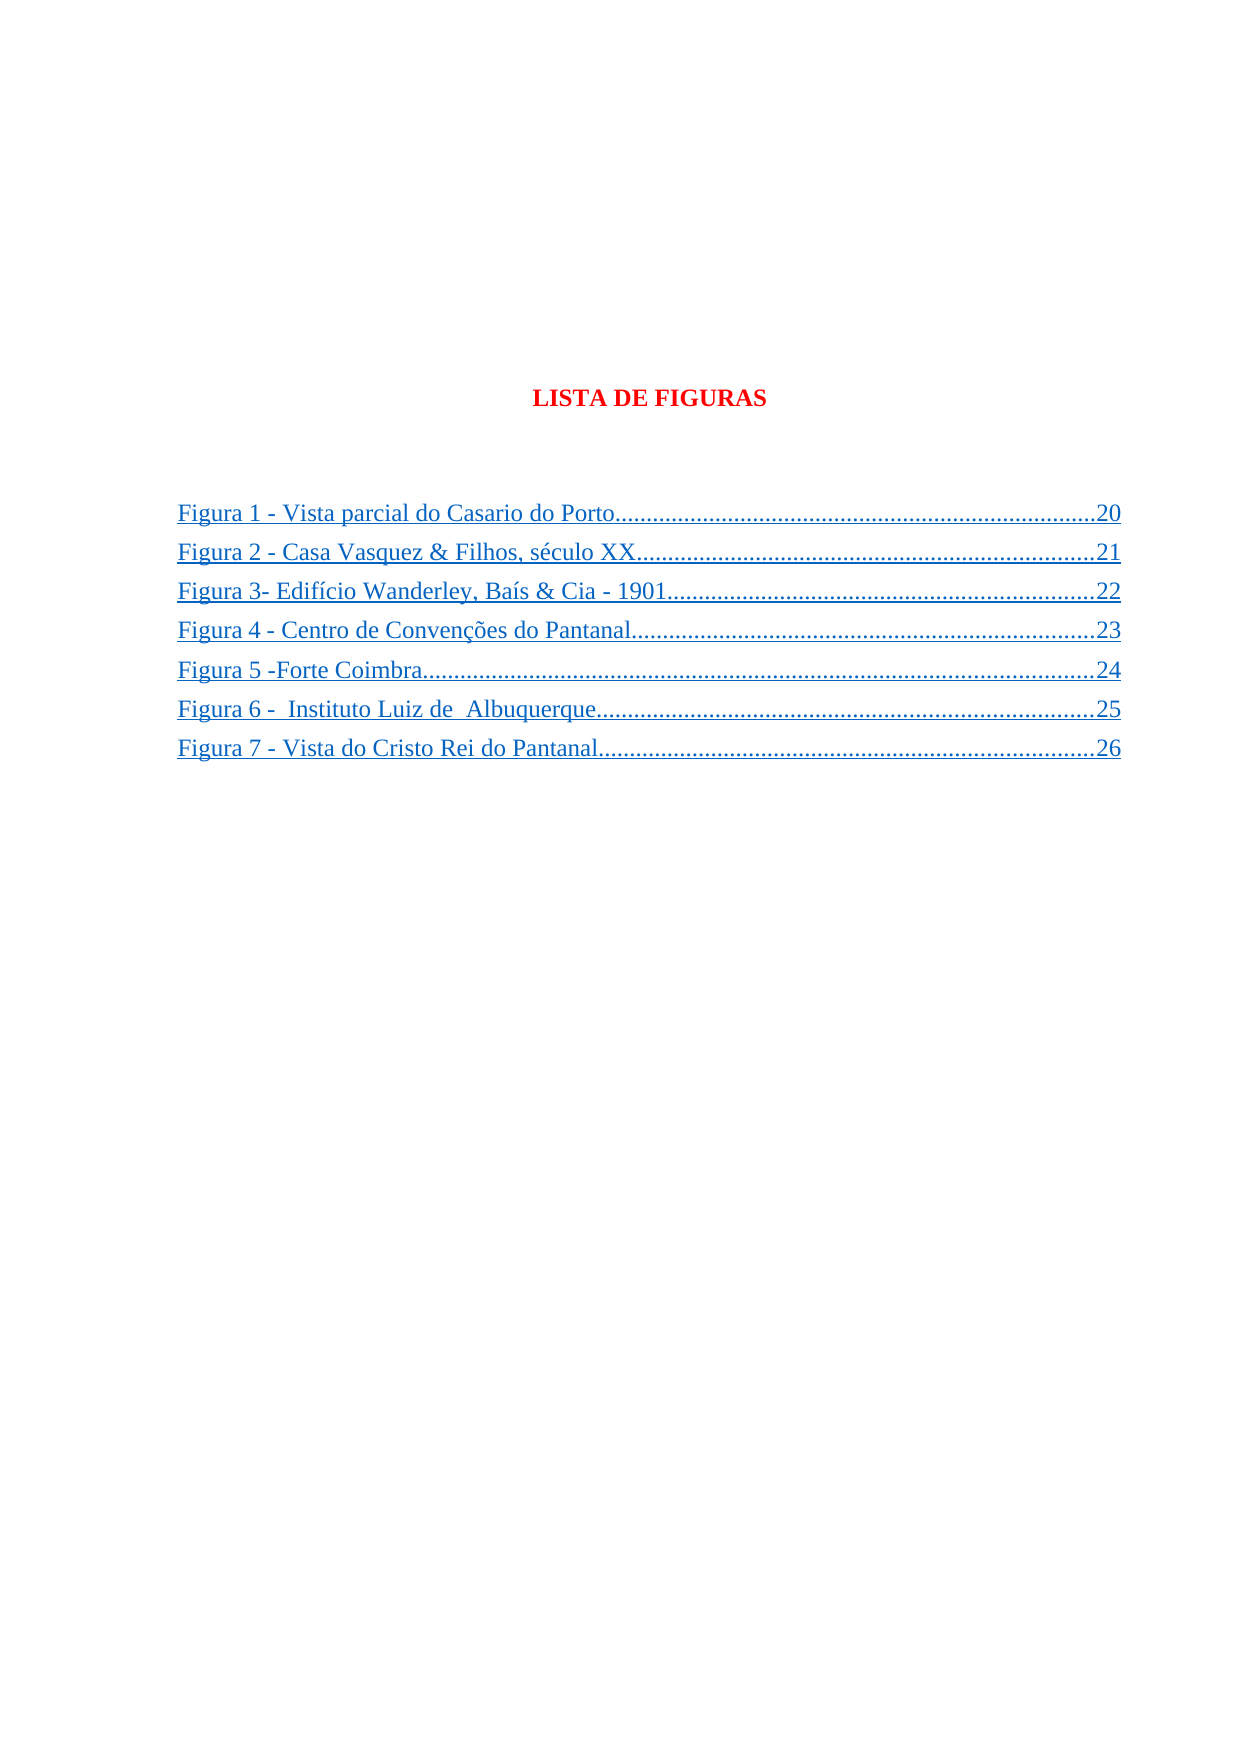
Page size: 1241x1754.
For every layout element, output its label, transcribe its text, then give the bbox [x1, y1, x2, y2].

text Figura 7 - Vista do Cristo Rei do Pantanal 26 [177, 733, 1122, 762]
text LISTA DE FIGURAS [177, 383, 1122, 412]
text Figura 2 - Casa Vasquez & Filhos, século XX 21 [177, 537, 1122, 566]
text Figura 1 - Vista parcial do Casario do Porto 20 [177, 498, 1122, 527]
text Figura 6 - Instituto Luiz de Albuquerque 25 [177, 694, 1122, 723]
text Figura 5 -Forte Coimbra 24 [177, 655, 1122, 683]
text Figura 4 - Centro de Convenções do Pantanal 23 [177, 616, 1122, 644]
text Figura 3- Edifício Wanderley, Baís & Cia - 1901 22 [177, 576, 1122, 605]
